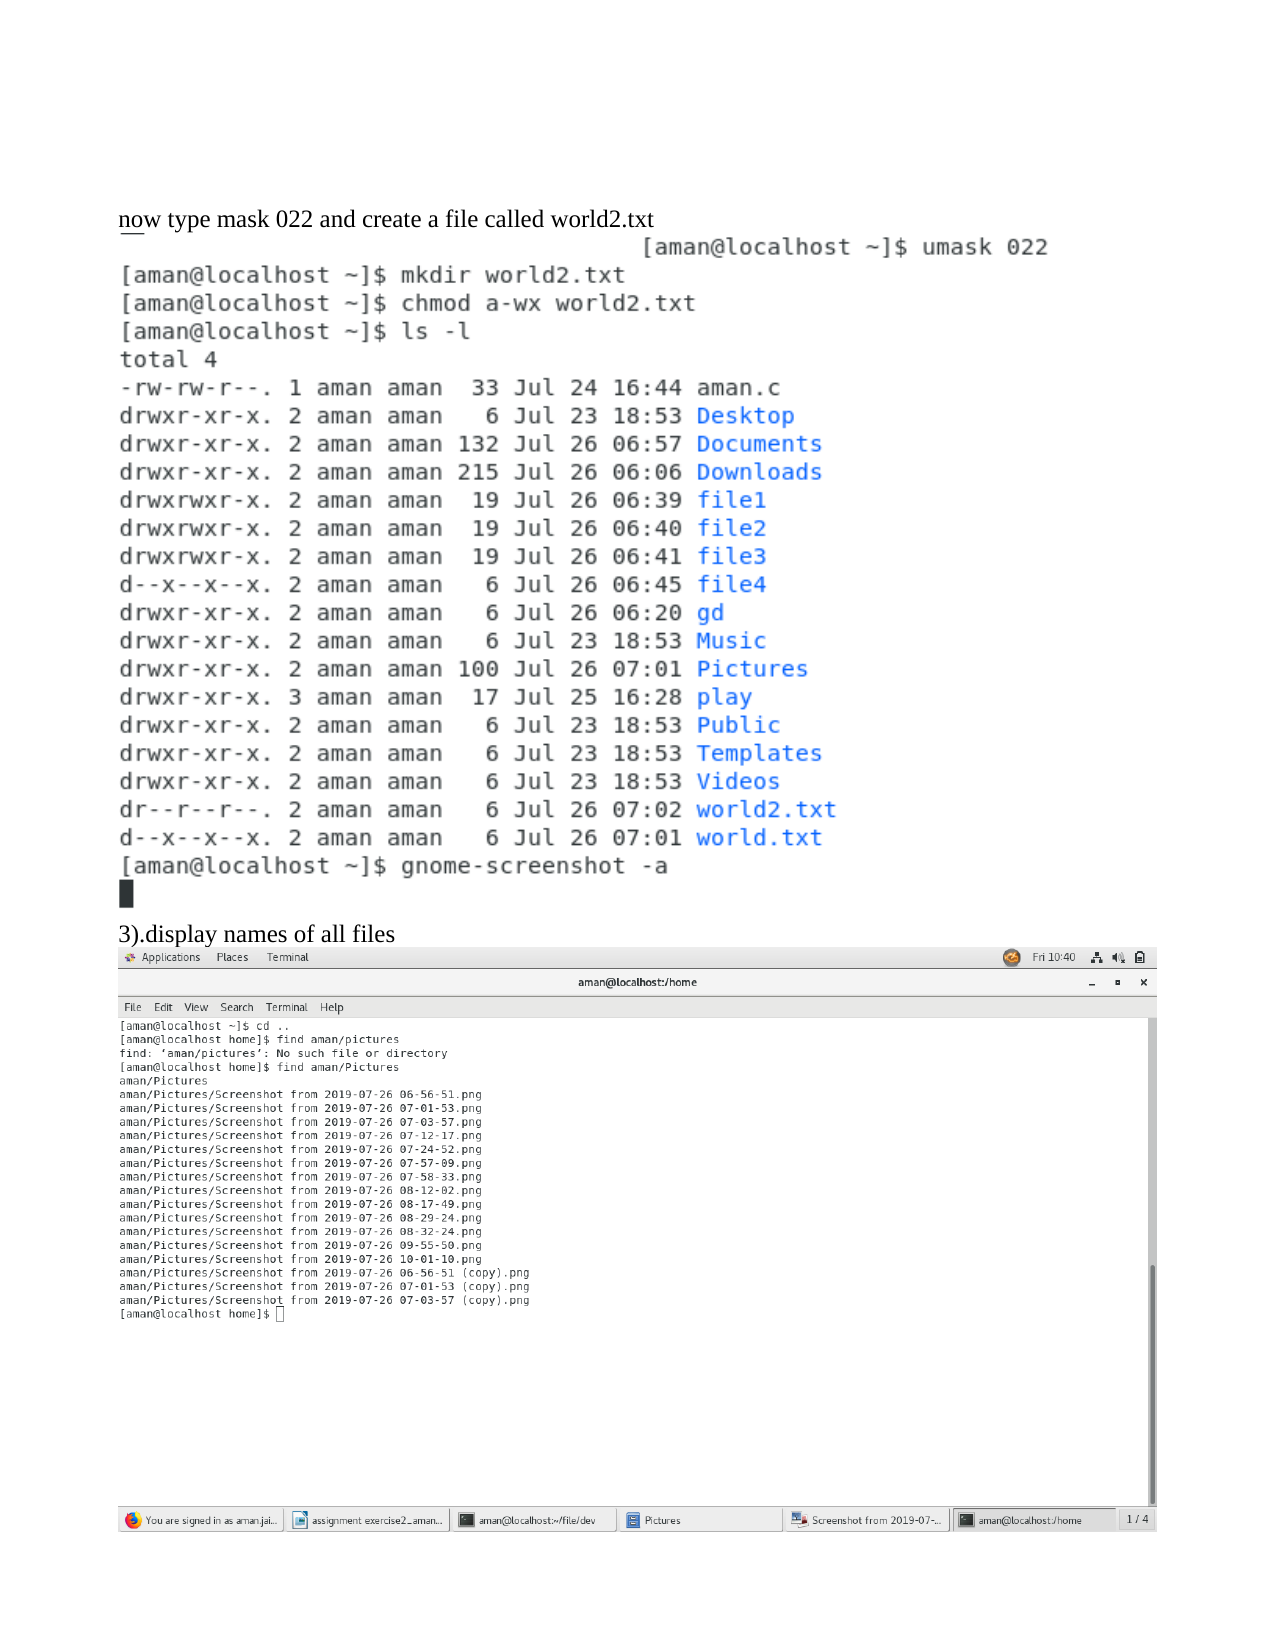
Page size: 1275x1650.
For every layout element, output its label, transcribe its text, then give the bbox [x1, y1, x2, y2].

text now type mask 022 and create a file called world2.txt [118, 204, 1157, 233]
text 3).display names of all files [118, 919, 1157, 947]
picture [118, 233, 1157, 919]
picture [118, 947, 1157, 1532]
